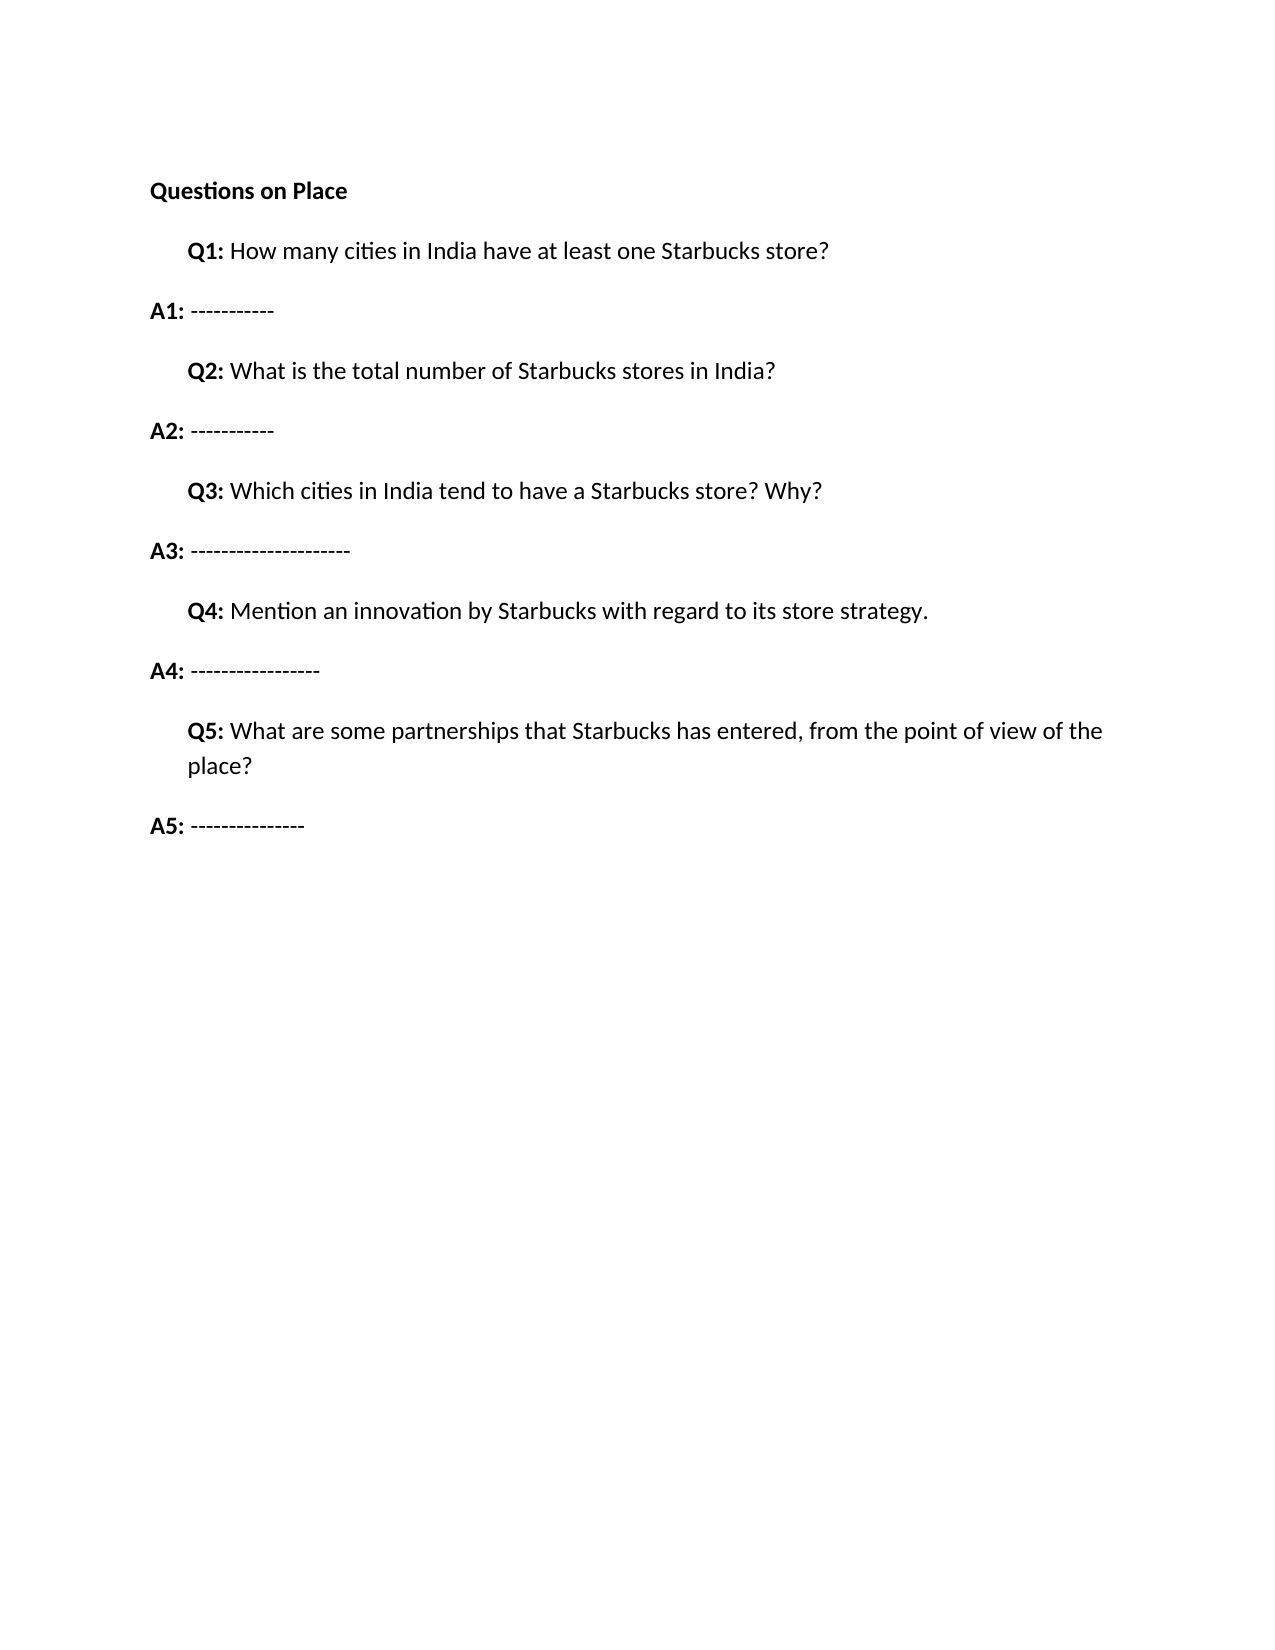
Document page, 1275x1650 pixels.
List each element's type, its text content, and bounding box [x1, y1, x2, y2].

text A4: ----------------- [150, 655, 1125, 686]
text A1: ----------- [150, 295, 1125, 326]
text Q3: Which cities in India tend to have a Starbucks store? Why? [187, 475, 1125, 506]
text A3: --------------------- [150, 535, 1125, 566]
text Q4: Mention an innovation by Starbucks with regard to its store strategy. [187, 595, 1125, 626]
text Q5: What are some partnerships that Starbucks has entered, from the point of view of the place? [187, 715, 1125, 781]
text Q1: How many cities in India have at least one Starbucks store? [187, 235, 1125, 266]
text Questions on Place [150, 175, 1125, 206]
text A2: ----------- [150, 415, 1125, 446]
text Q2: What is the total number of Starbucks stores in India? [187, 355, 1125, 386]
text A5: --------------- [150, 810, 1125, 841]
